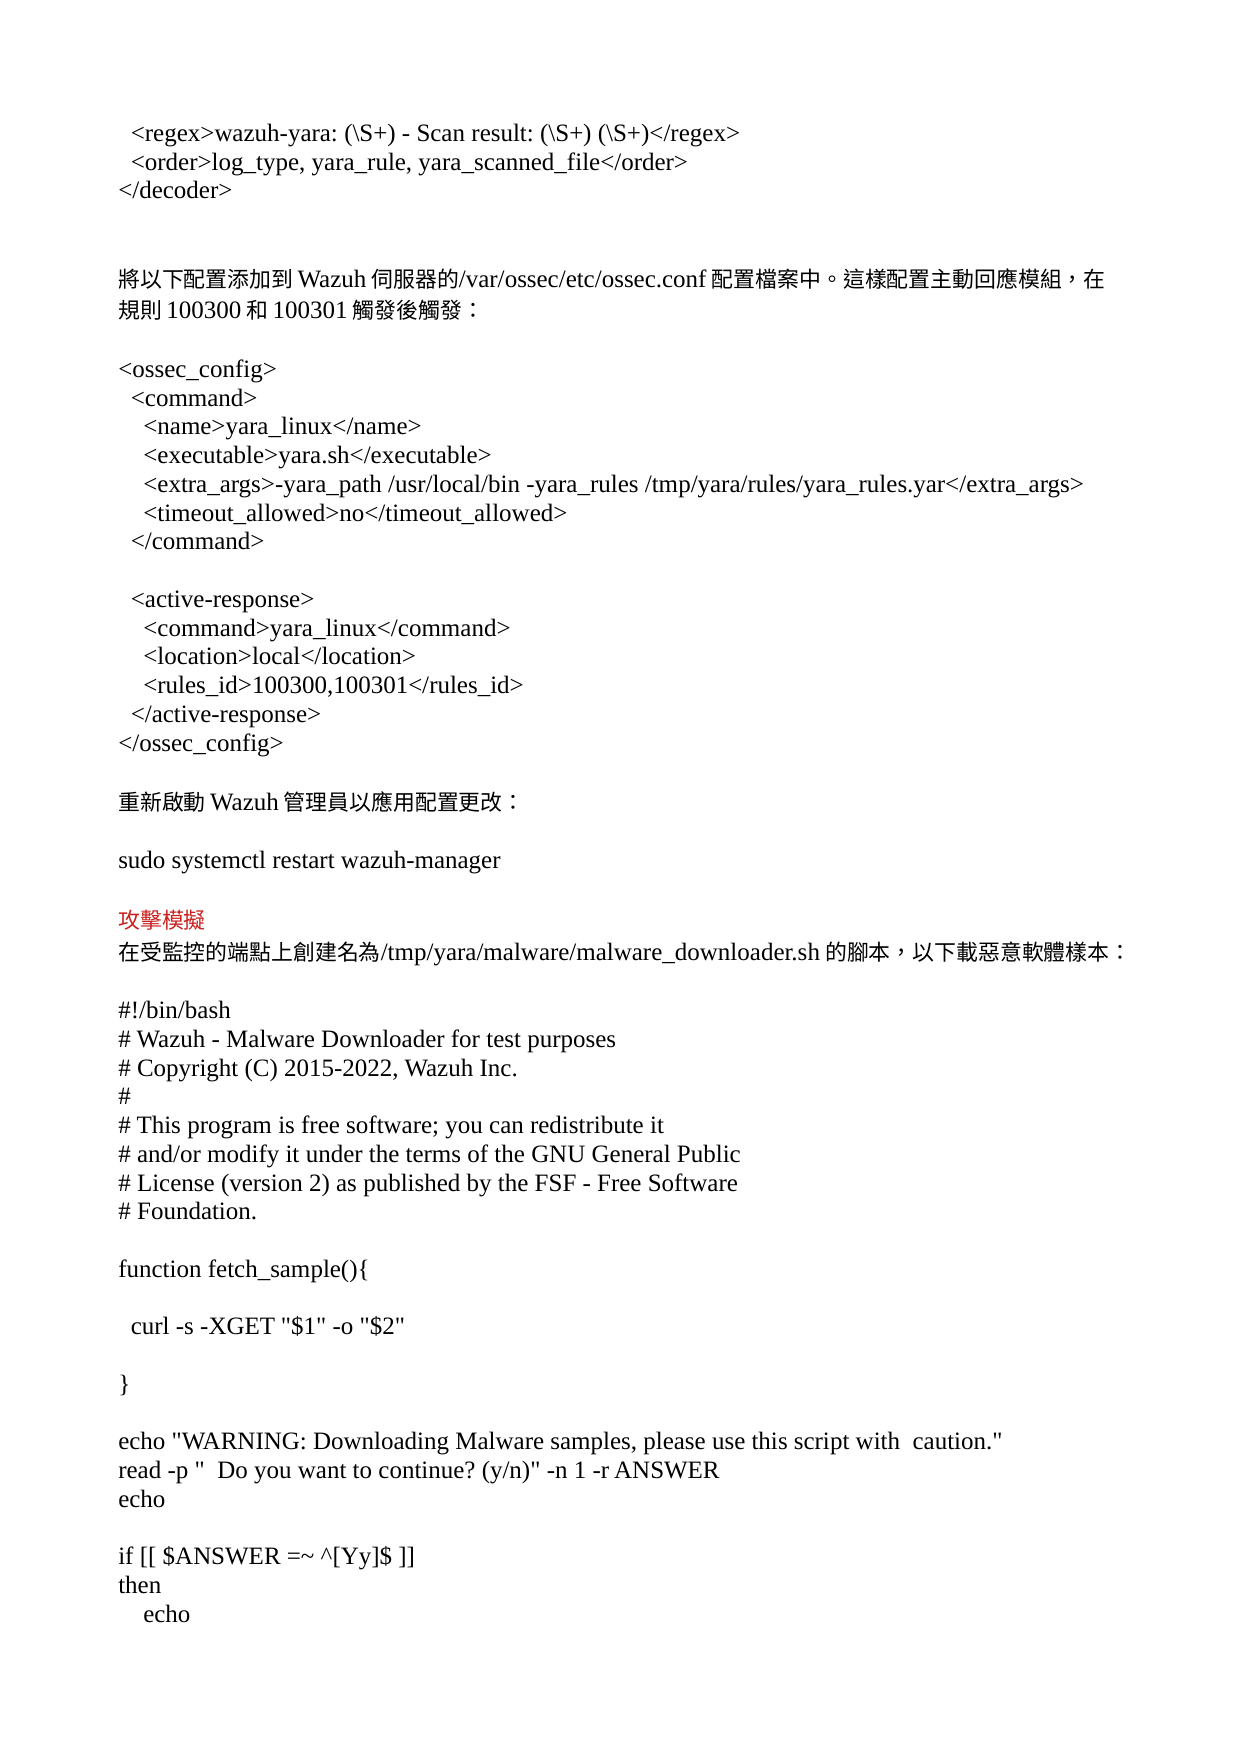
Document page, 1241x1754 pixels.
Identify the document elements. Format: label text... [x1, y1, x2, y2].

text <rules_id>100300,100301</rules_id> [118, 670, 1122, 699]
text # Foundation. [118, 1196, 1122, 1225]
text 在受監控的端點上創建名為/tmp/yara/malware/malware_downloader.sh的腳本，以下載惡意軟體樣本： [118, 935, 1122, 966]
text # [118, 1081, 1122, 1110]
text curl -s -XGET "$1" -o "$2" [118, 1311, 1122, 1340]
text <extra_args>-yara_path /usr/local/bin -yara_rules /tmp/yara/rules/yara_rules.yar</extra_args> [118, 469, 1122, 498]
text function fetch_sample(){ [118, 1254, 1122, 1283]
text } [118, 1369, 1122, 1398]
text echo [118, 1484, 1122, 1513]
text 重新啟動Wazuh管理員以應用配置更改： [118, 785, 1122, 817]
text <active-response> [118, 584, 1122, 613]
text # Copyright (C) 2015-2022, Wazuh Inc. [118, 1053, 1122, 1081]
text # Wazuh - Malware Downloader for test purposes [118, 1024, 1122, 1053]
text <name>yara_linux</name> [118, 411, 1122, 440]
text </active-response> [118, 699, 1122, 728]
text </decoder> [118, 176, 1122, 204]
text </command> [118, 526, 1122, 555]
text sudo systemctl restart wazuh-manager [118, 846, 1122, 874]
text <location>local</location> [118, 641, 1122, 670]
text if [[ $ANSWER =~ ^[Yy]$ ]] [118, 1541, 1122, 1570]
text # and/or modify it under the terms of the GNU General Public [118, 1139, 1122, 1168]
text 將以下配置添加到Wazuh伺服器的/var/ossec/etc/ossec.conf配置檔案中。這樣配置主動回應模組，在規則100300和100301觸發後觸發： [118, 262, 1122, 325]
text </ossec_config> [118, 728, 1122, 756]
text <command> [118, 383, 1122, 411]
text echo [118, 1599, 1122, 1628]
text read -p " Do you want to continue? (y/n)" -n 1 -r ANSWER [118, 1455, 1122, 1484]
text <timeout_allowed>no</timeout_allowed> [118, 498, 1122, 526]
text 攻擊模擬 [118, 903, 1122, 935]
text then [118, 1570, 1122, 1599]
text <executable>yara.sh</executable> [118, 440, 1122, 469]
text echo "WARNING: Downloading Malware samples, please use this script with caution." [118, 1426, 1122, 1455]
text # This program is free software; you can redistribute it [118, 1110, 1122, 1139]
text <ossec_config> [118, 354, 1122, 383]
text # License (version 2) as published by the FSF - Free Software [118, 1168, 1122, 1196]
text <order>log_type, yara_rule, yara_scanned_file</order> [118, 147, 1122, 176]
text <regex>wazuh-yara: (\S+) - Scan result: (\S+) (\S+)</regex> [118, 118, 1122, 147]
text #!/bin/bash [118, 995, 1122, 1024]
text <command>yara_linux</command> [118, 613, 1122, 641]
